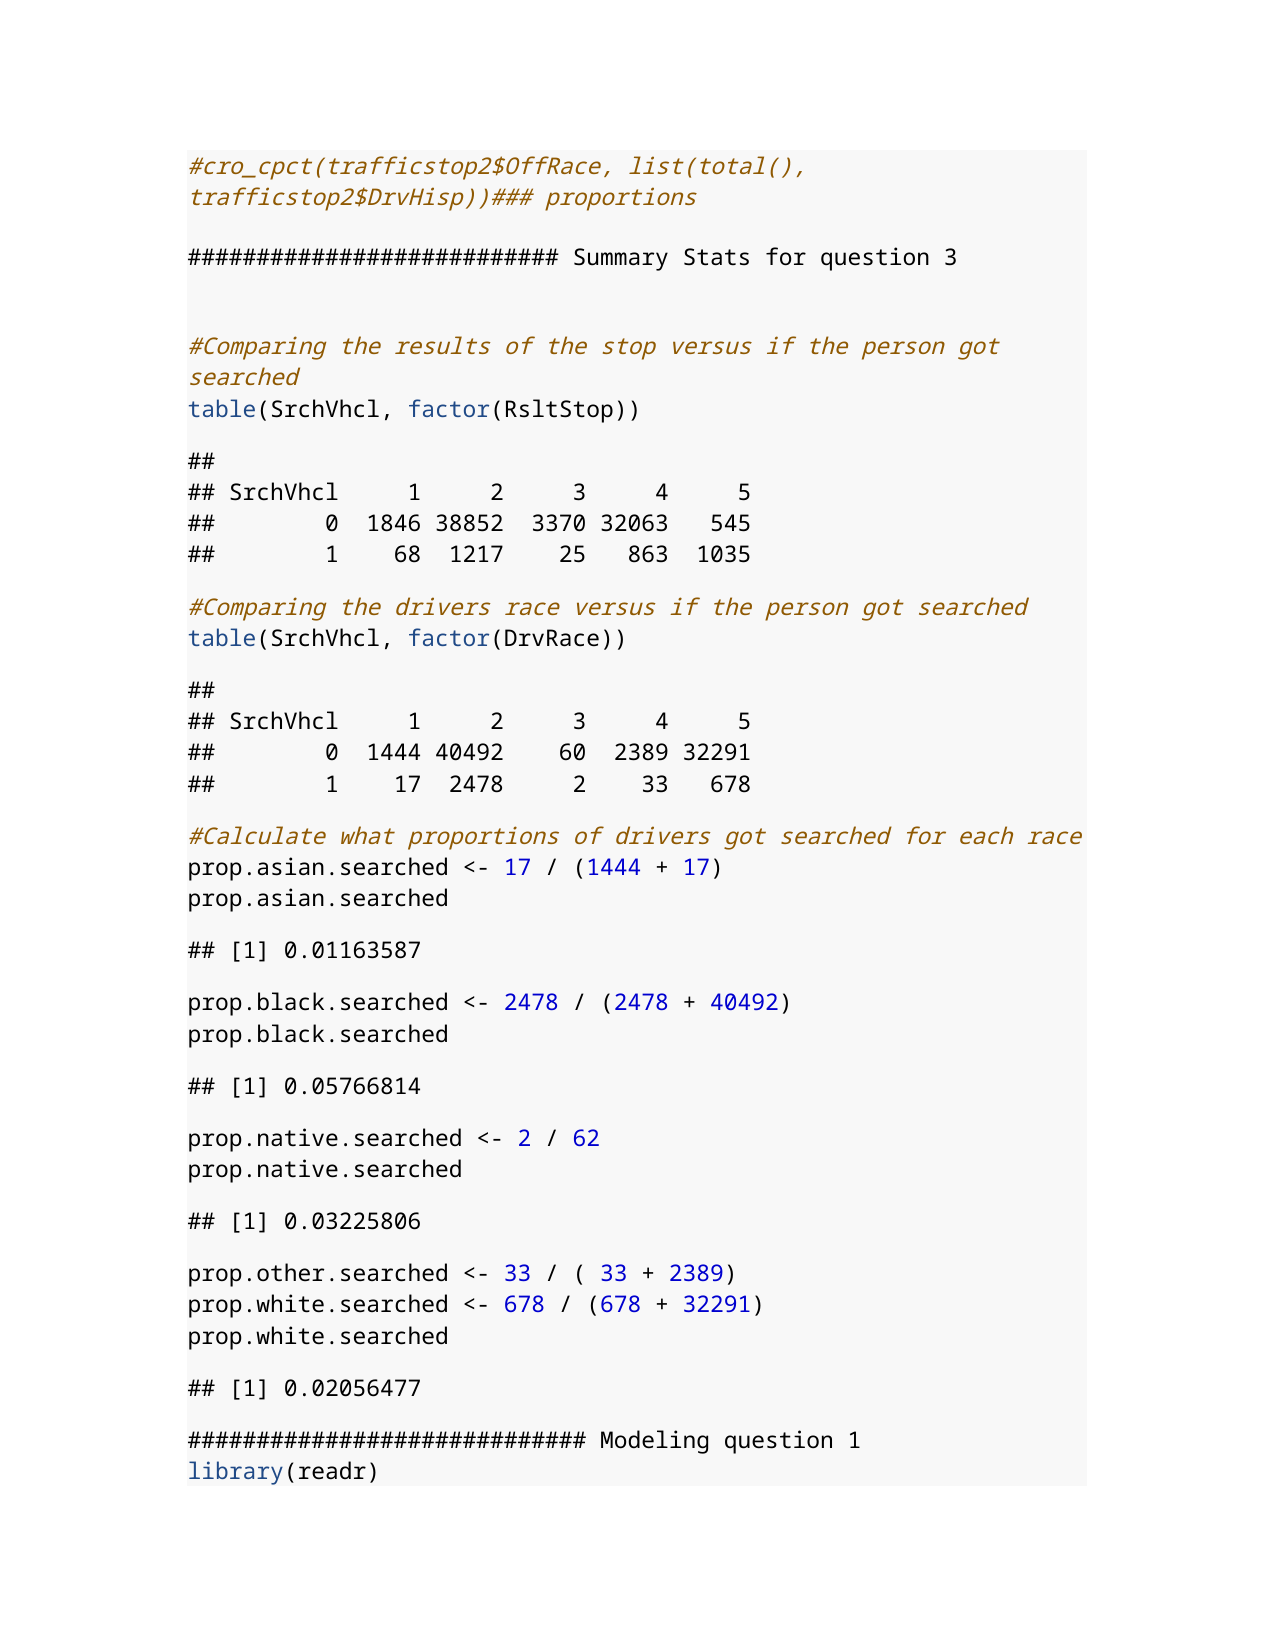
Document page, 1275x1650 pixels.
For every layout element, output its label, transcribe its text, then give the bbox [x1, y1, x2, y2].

text ############################# Modeling question 1 library(readr) #install.packages("VGAM") library(VGAM) [380, 1424, 1087, 1486]
text #Calculate what proportions of drivers got searched for each race prop.asian.searched <- 17 / (1444 + 17) prop.asian.searched [187, 819, 1087, 913]
text ## [1] 0.01163587 [187, 934, 1087, 965]
text prop.other.searched <- 33 / ( 33 + 2389) prop.white.searched <- 678 / (678 + 32291) prop.white.searched [187, 1257, 1087, 1351]
text ## [1] 0.02056477 [187, 1372, 1087, 1403]
text #cro_cpct(trafficstop2$OffRace, list(total(), trafficstop2$DrvHisp))### proportions ########################### Summary Stats for question 3 #Comparing the results of the stop versus if the person got searched table(SrchVhcl, factor(RsltStop)) [187, 150, 1087, 424]
text ## [1] 0.03225806 [187, 1205, 1087, 1236]
text #Comparing the drivers race versus if the person got searched table(SrchVhcl, factor(DrvRace)) [627, 590, 1087, 653]
text prop.black.searched <- 2478 / (2478 + 40492) prop.black.searched [187, 986, 1087, 1049]
text ## ## SrchVhcl 1 2 3 4 5 ## 0 1444 40492 60 2389 32291 ## 1 17 2478 2 33 678 [187, 674, 1087, 799]
text ## ## SrchVhcl 1 2 3 4 5 ## 0 1846 38852 3370 32063 545 ## 1 68 1217 25 863 1035 [187, 444, 1087, 569]
text ## [1] 0.05766814 [187, 1069, 1087, 1101]
text prop.native.searched <- 2 / 62 prop.native.searched [462, 1122, 1087, 1184]
